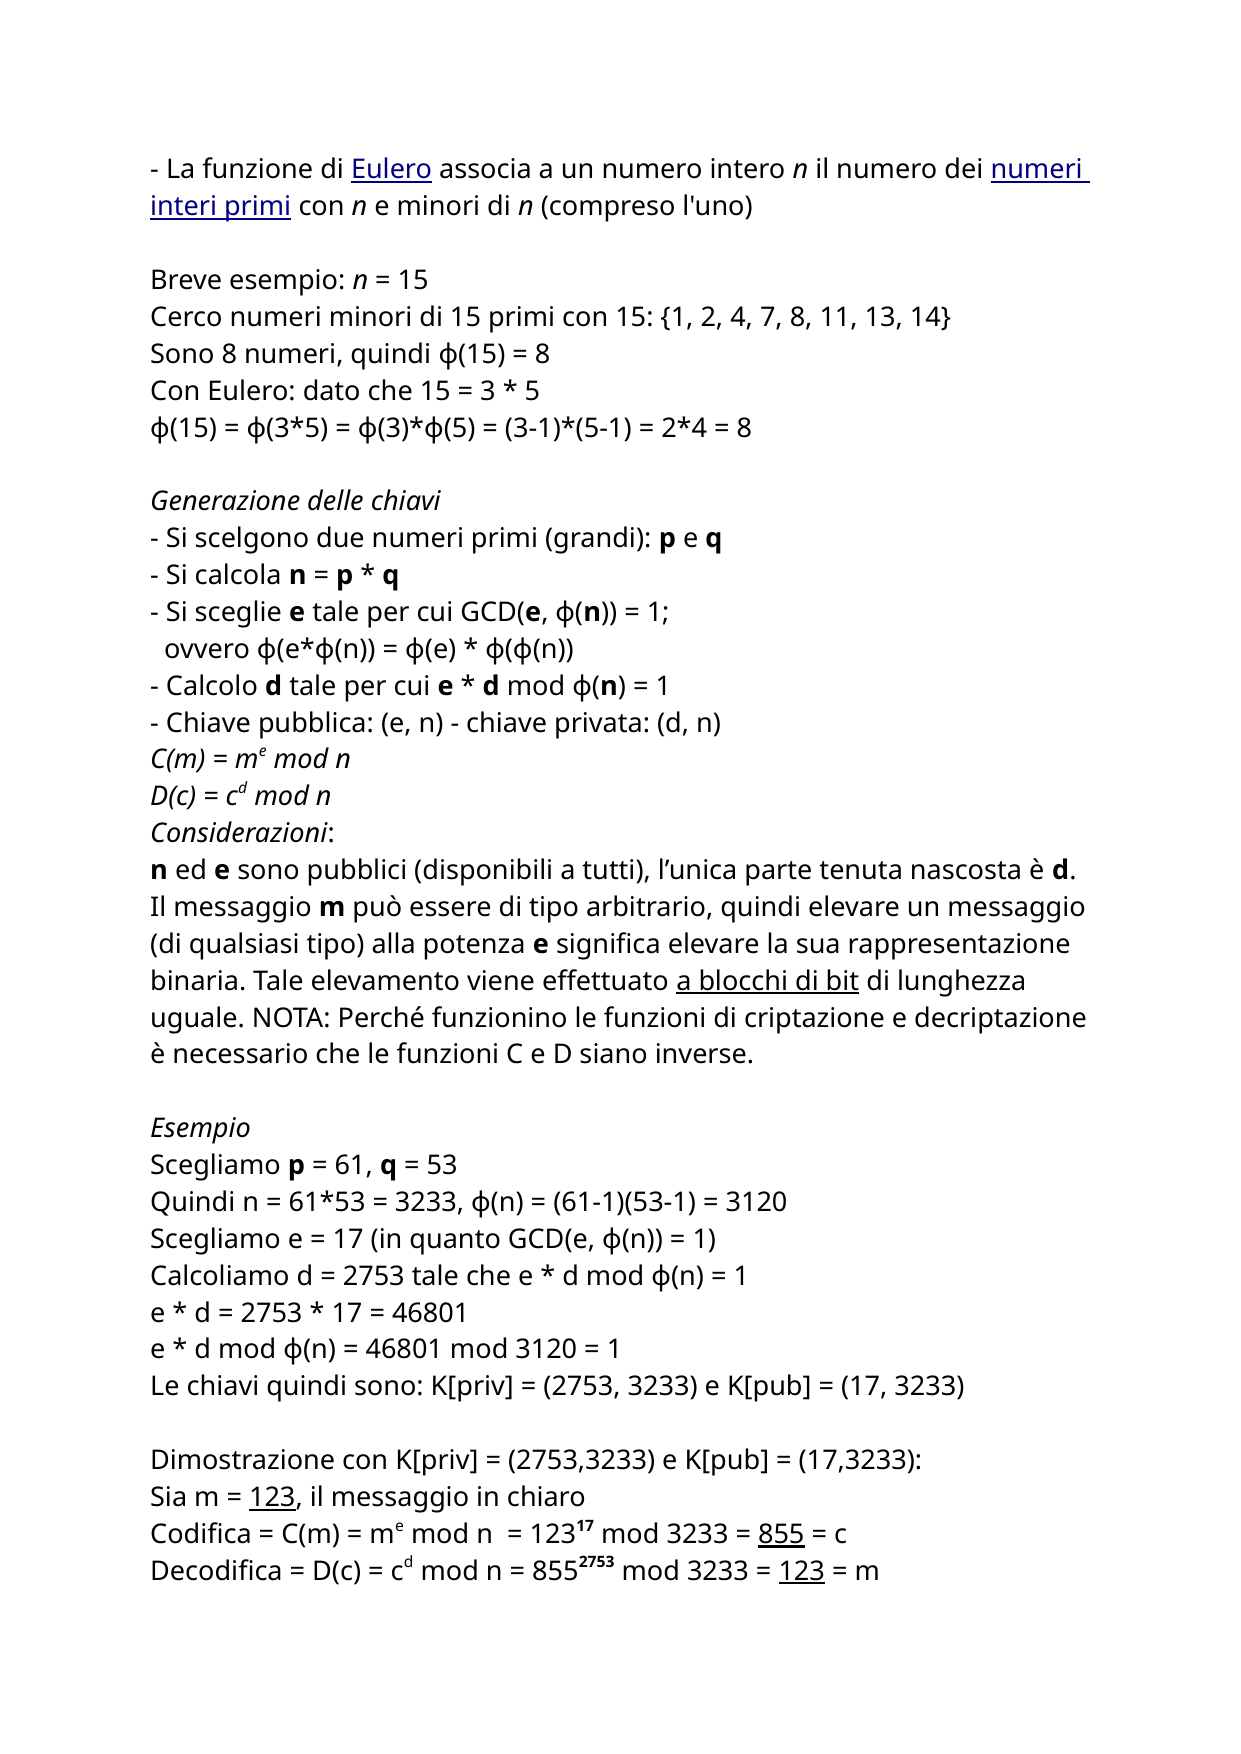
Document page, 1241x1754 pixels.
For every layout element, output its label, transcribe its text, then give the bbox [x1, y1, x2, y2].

text Dimostrazione con K[priv] = (2753,3233) e K[pub] = (17,3233): [150, 1441, 1090, 1477]
text Calcoliamo d = 2753 tale che e * d mod ϕ(n) = 1 [150, 1256, 1090, 1293]
text Esempio [150, 1109, 1090, 1146]
text - La funzione di Eulero associa a un numero intero n il numero dei numeri interi primi con n e minori di n (compreso l'uno) [150, 150, 1090, 224]
text Decodifica = D(c) = cd mod n = 8552753 mod 3233 = 123 = m [150, 1551, 1090, 1588]
text e * d = 2753 * 17 = 46801 [150, 1293, 1090, 1330]
text Sono 8 numeri, quindi ϕ(15) = 8 [150, 334, 1090, 371]
text Breve esempio: n = 15 [150, 261, 1090, 297]
text Le chiavi quindi sono: K[priv] = (2753, 3233) e K[pub] = (17, 3233) [150, 1367, 1090, 1404]
text Quindi n = 61*53 = 3233, ϕ(n) = (61-1)(53-1) = 3120 [150, 1182, 1090, 1219]
text - Si calcola n = p * q [150, 556, 1090, 592]
text - Chiave pubblica: (e, n) - chiave privata: (d, n) [150, 703, 1090, 740]
text Cerco numeri minori di 15 primi con 15: {1, 2, 4, 7, 8, 11, 13, 14} [150, 297, 1090, 334]
text - Si scelgono due numeri primi (grandi): p e q [150, 519, 1090, 556]
text Scegliamo p = 61, q = 53 [150, 1146, 1090, 1182]
text n ed e sono pubblici (disponibili a tutti), l’unica parte tenuta nascosta è d. Il messaggio m può essere di tipo arbitrario, quindi elevare un messaggio (di qualsiasi tipo) alla potenza e significa elevare la sua rappresentazione binaria. Tale elevamento viene effettuato a blocchi di bit di lunghezza uguale. NOTA: Perché funzionino le funzioni di criptazione e decriptazione è necessario che le funzioni C e D siano inverse. [150, 851, 1090, 1072]
text Scegliamo e = 17 (in quanto GCD(e, ϕ(n)) = 1) [150, 1219, 1090, 1256]
text ϕ(15) = ϕ(3*5) = ϕ(3)*ϕ(5) = (3-1)*(5-1) = 2*4 = 8 [150, 408, 1090, 445]
text Generazione delle chiavi [150, 482, 1090, 519]
text - Si sceglie e tale per cui GCD(e, ϕ(n)) = 1; [150, 592, 1090, 629]
text Considerazioni: [150, 814, 1090, 851]
text Sia m = 123, il messaggio in chiaro [150, 1477, 1090, 1514]
text e * d mod ϕ(n) = 46801 mod 3120 = 1 [150, 1330, 1090, 1367]
text D(c) = cd mod n [150, 777, 1090, 814]
text Codifica = C(m) = me mod n = 12317 mod 3233 = 855 = c [150, 1514, 1090, 1551]
text C(m) = me mod n [150, 740, 1090, 777]
text ovvero ϕ(e*ϕ(n)) = ϕ(e) * ϕ(ϕ(n)) [150, 629, 1090, 666]
text - Calcolo d tale per cui e * d mod ϕ(n) = 1 [150, 666, 1090, 703]
text Con Eulero: dato che 15 = 3 * 5 [150, 371, 1090, 408]
